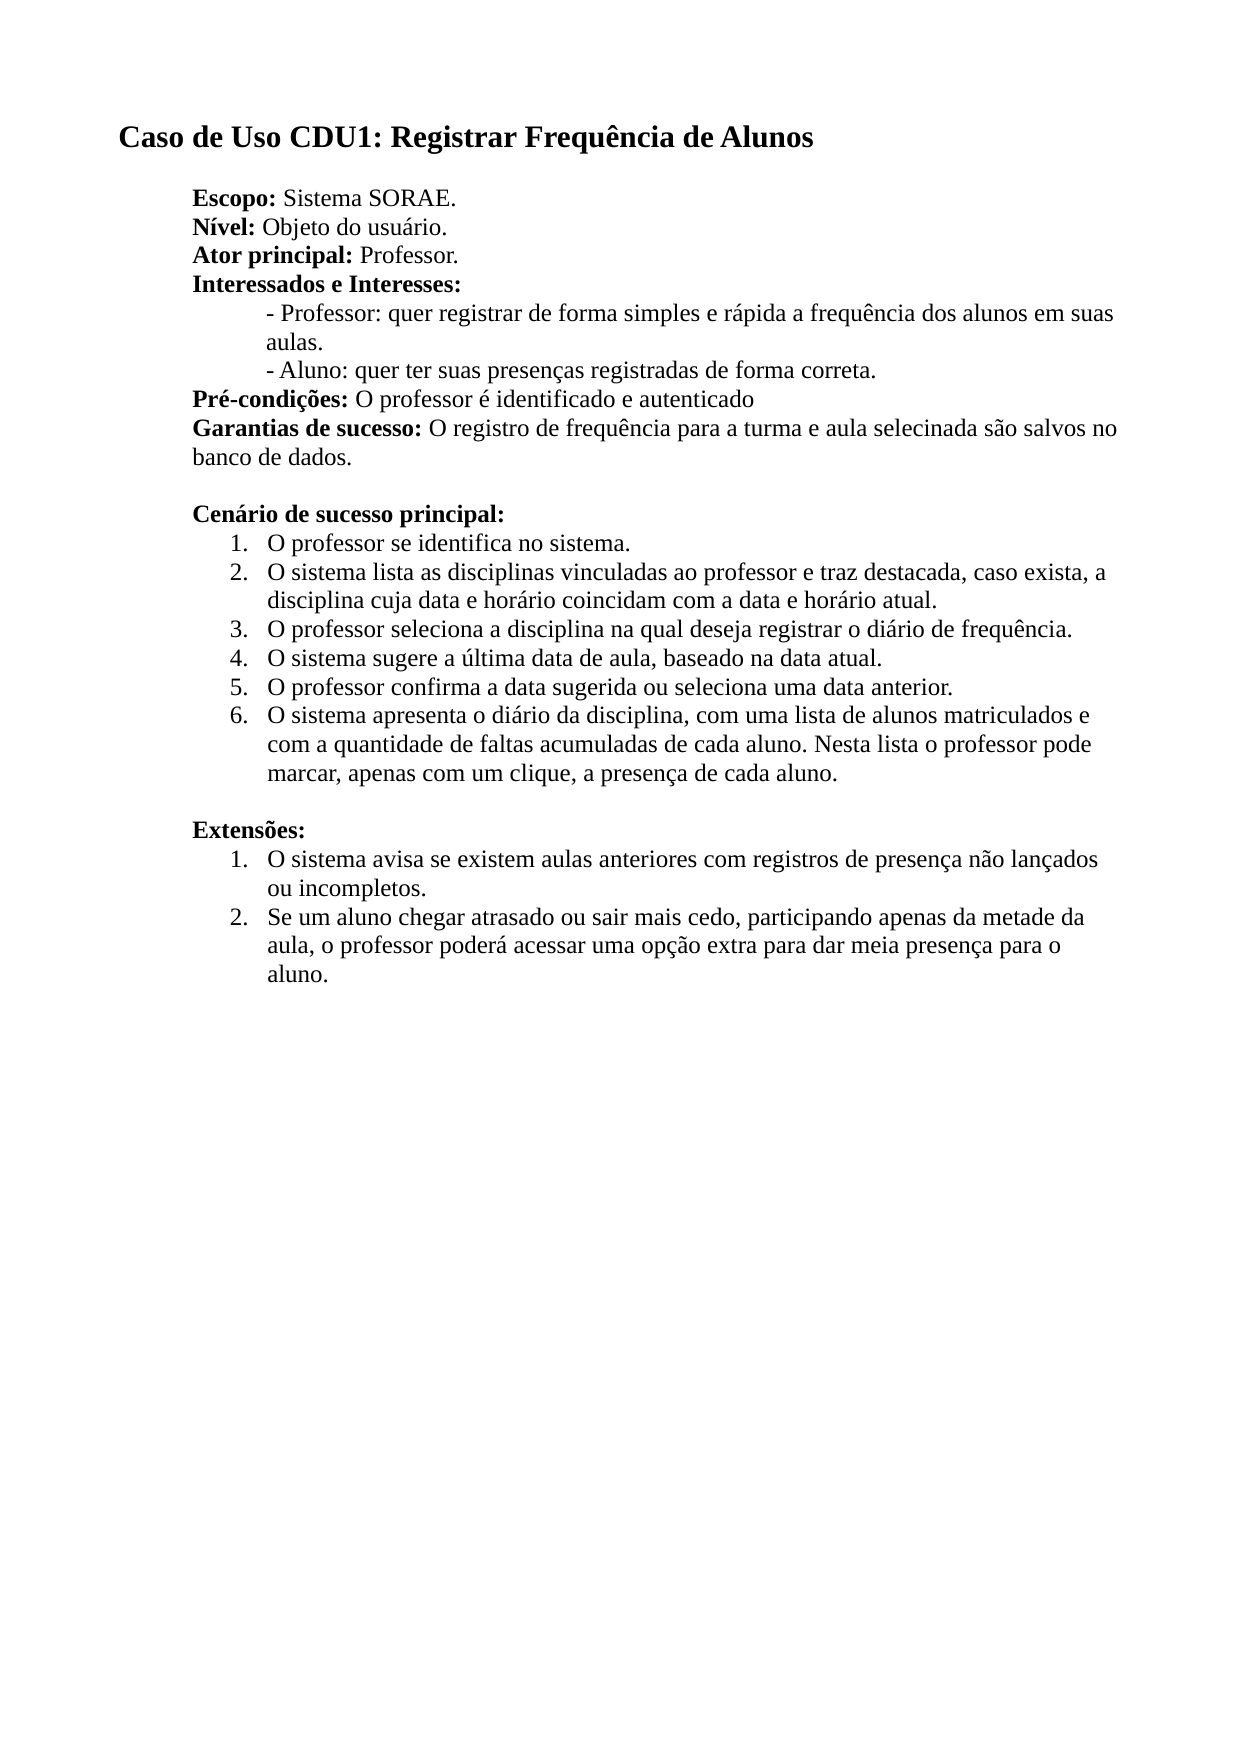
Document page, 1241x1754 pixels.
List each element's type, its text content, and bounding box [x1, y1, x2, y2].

text - Aluno: quer ter suas presenças registradas de forma correta. [266, 355, 1122, 384]
list O professor se identifica no sistema. [229, 528, 1122, 557]
text - Professor: quer registrar de forma simples e rápida a frequência dos alunos em suas aulas. [266, 298, 1122, 355]
text Extensões: [118, 815, 1122, 844]
text Escopo: Sistema SORAE. [192, 183, 1122, 212]
text Cenário de sucesso principal: [192, 499, 1122, 528]
list O sistema apresenta o diário da disciplina, com uma lista de alunos matriculados e com a quantidade de faltas acumuladas de cada aluno. Nesta lista o professor pode marcar, apenas com um clique, a presença de cada aluno. [229, 700, 1122, 787]
list O professor confirma a data sugerida ou seleciona uma data anterior. [229, 672, 1122, 700]
list Se um aluno chegar atrasado ou sair mais cedo, participando apenas da metade da aula, o professor poderá acessar uma opção extra para dar meia presença para o aluno. [229, 902, 1122, 988]
list O sistema lista as disciplinas vinculadas ao professor e traz destacada, caso exista, a disciplina cuja data e horário coincidam com a data e horário atual. [229, 557, 1122, 614]
list O professor seleciona a disciplina na qual deseja registrar o diário de frequência. [229, 614, 1122, 643]
text Ator principal: Professor. [192, 240, 1122, 269]
text Interessados e Interesses: [192, 269, 1122, 298]
list O sistema avisa se existem aulas anteriores com registros de presença não lançados ou incompletos. [229, 844, 1122, 902]
text Pré-condições: O professor é identificado e autenticado [192, 384, 1122, 413]
text Nível: Objeto do usuário. [192, 212, 1122, 240]
text Garantias de sucesso: O registro de frequência para a turma e aula selecinada são salvos no banco de dados. [192, 413, 1122, 470]
text Caso de Uso CDU1: Registrar Frequência de Alunos [118, 118, 1122, 154]
list O sistema sugere a última data de aula, baseado na data atual. [229, 643, 1122, 672]
